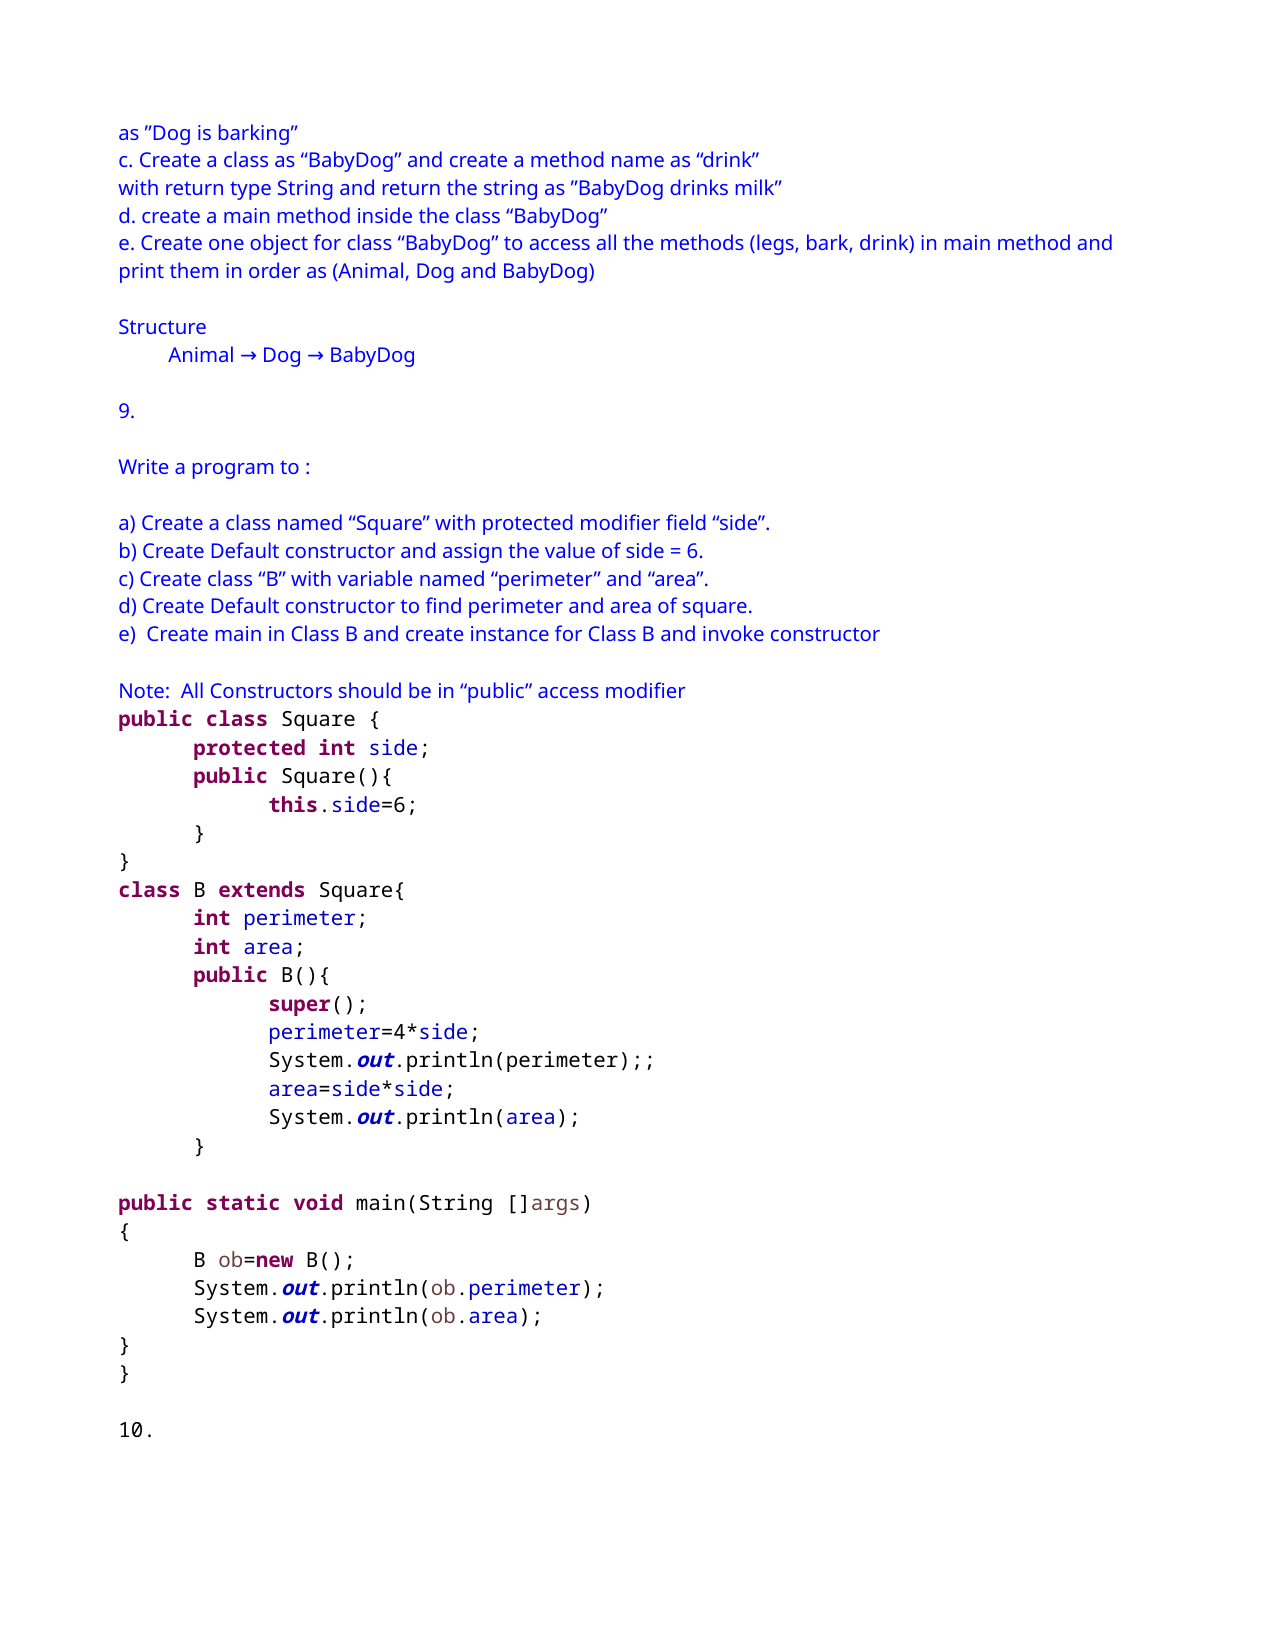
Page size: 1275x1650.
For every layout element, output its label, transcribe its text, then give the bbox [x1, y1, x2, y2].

text 10. [118, 1415, 1157, 1444]
text this.side=6; [118, 790, 1157, 818]
text } [118, 847, 1157, 875]
text 9. Write a program to : a) Create a class named “Square” with protected modifier field “side”. b) Create Default constructor and assign the value of side = 6. c) Create class “B” with variable named “perimeter” and “area”. d) Create Default constructor to find perimeter and area of square. e) Create main in Class B and create instance for Class B and invoke constructor Note: All Constructors should be in “public” access modifier [118, 397, 1157, 704]
text public static void main(String []args) [118, 1188, 1157, 1216]
text System.out.println(ob.area); [118, 1302, 1157, 1330]
text protected int side; [118, 733, 1157, 761]
text class B extends Square{ [118, 875, 1157, 903]
text } [118, 1358, 1157, 1387]
text public class Square { [118, 704, 1157, 733]
text System.out.println(perimeter);; [118, 1046, 1157, 1074]
text { [118, 1216, 1157, 1245]
text as ”Dog is barking” c. Create a class as “BabyDog” and create a method name as “drink” with return type String and return the string as ”BabyDog drinks milk” d. create a main method inside the class “BabyDog” e. Create one object for class “BabyDog” to access all the methods (legs, bark, drink) in main method and print them in order as (Animal, Dog and BabyDog) Structure Animal → Dog → BabyDog [118, 118, 1157, 369]
text int area; [118, 932, 1157, 960]
text super(); [118, 989, 1157, 1017]
text System.out.println(ob.perimeter); [118, 1273, 1157, 1302]
text } [118, 1330, 1157, 1358]
text public Square(){ [118, 761, 1157, 790]
text perimeter=4*side; [118, 1017, 1157, 1046]
text public B(){ [118, 960, 1157, 989]
text System.out.println(area); [118, 1102, 1157, 1131]
text } [118, 818, 1157, 847]
text } [118, 1131, 1157, 1159]
text int perimeter; [118, 903, 1157, 932]
text B ob=new B(); [118, 1245, 1157, 1273]
text area=side*side; [118, 1074, 1157, 1102]
